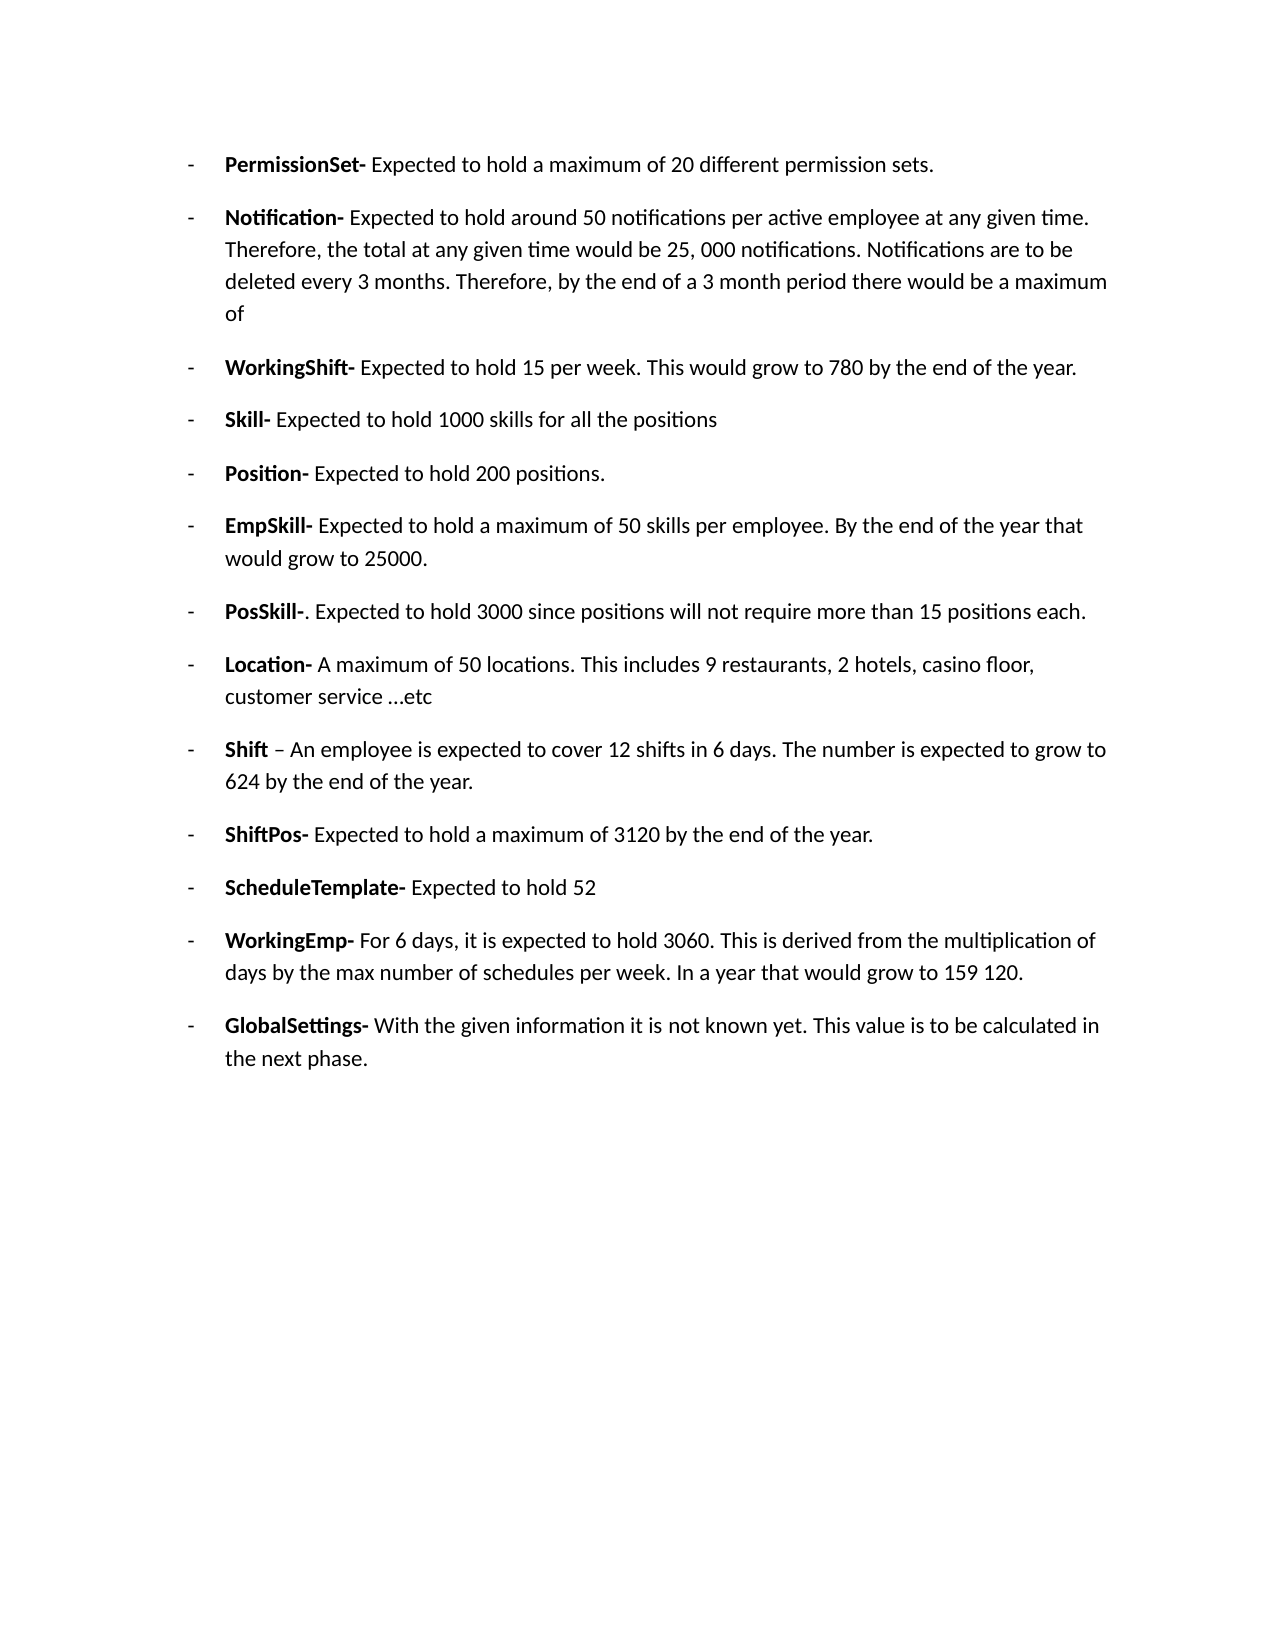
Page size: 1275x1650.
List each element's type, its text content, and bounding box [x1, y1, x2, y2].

list EmpSkill- Expected to hold a maximum of 50 skills per employee. By the end of the year that would grow to 25000. [187, 512, 1125, 572]
list Position- Expected to hold 200 positions. [187, 459, 1125, 487]
list ScheduleTemplate- Expected to hold 52 [187, 873, 1125, 901]
list GlobalSettings- With the given information it is not known yet. This value is to be calculated in the next phase. [187, 1012, 1125, 1072]
list ShiftPos- Expected to hold a maximum of 3120 by the end of the year. [187, 820, 1125, 848]
list Shift – An employee is expected to cover 12 shifts in 6 days. The number is expected to grow to 624 by the end of the year. [187, 735, 1125, 795]
list WorkingShift- Expected to hold 15 per week. This would grow to 780 by the end of the year. [187, 353, 1125, 381]
list Location- A maximum of 50 locations. This includes 9 restaurants, 2 hotels, casino floor, customer service …etc [187, 650, 1125, 710]
list Skill- Expected to hold 1000 skills for all the positions [187, 406, 1125, 434]
list PermissionSet- Expected to hold a maximum of 20 different permission sets. [187, 150, 1125, 178]
list WorkingEmp- For 6 days, it is expected to hold 3060. This is derived from the multiplication of days by the max number of schedules per week. In a year that would grow to 159 120. [187, 926, 1125, 987]
list PosSkill-. Expected to hold 3000 since positions will not require more than 15 positions each. [187, 597, 1125, 625]
list Notification- Expected to hold around 50 notifications per active employee at any given time. Therefore, the total at any given time would be 25, 000 notifications. Notifications are to be deleted every 3 months. Therefore, by the end of a 3 month period there would be a maximum of [187, 203, 1125, 328]
